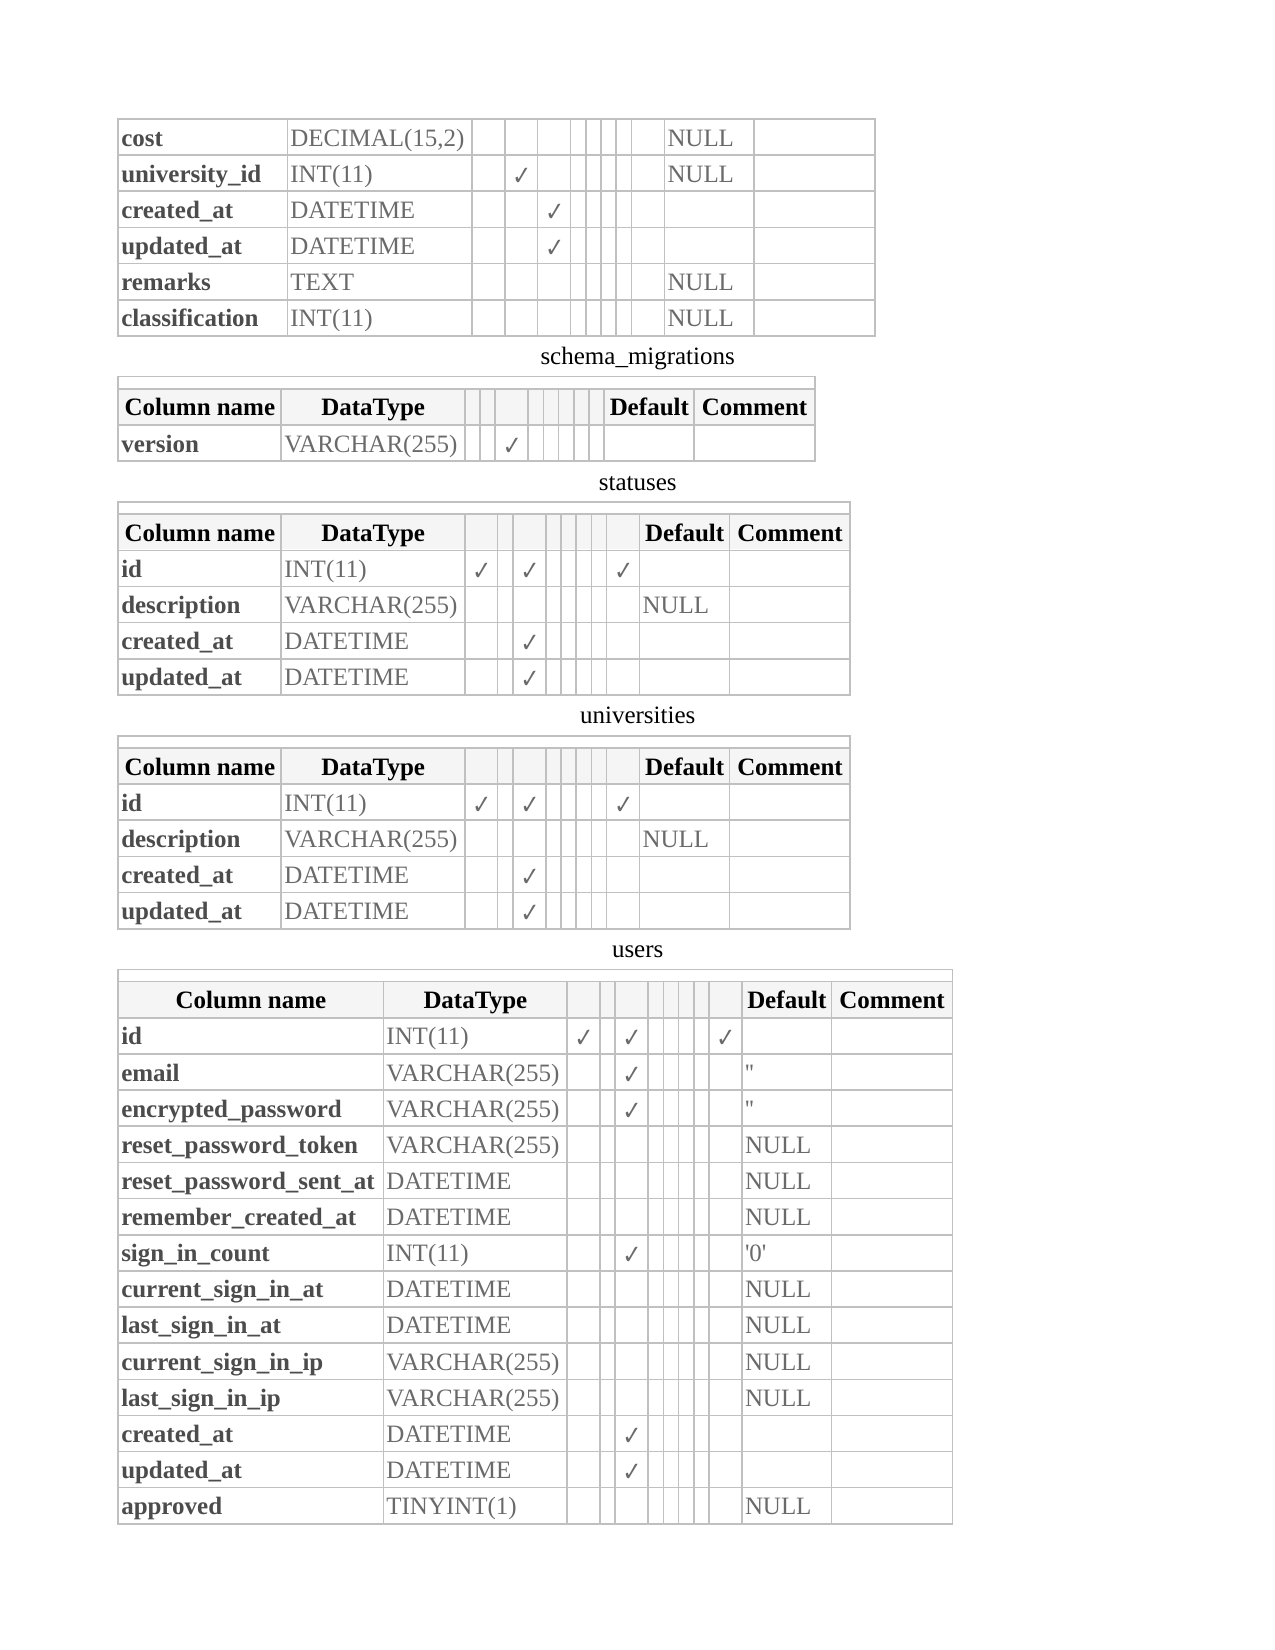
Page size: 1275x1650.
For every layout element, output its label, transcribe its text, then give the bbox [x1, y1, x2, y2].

table_cell NULL [743, 1344, 831, 1378]
table_cell [649, 1091, 663, 1125]
table_cell [832, 1488, 952, 1523]
table_cell NULL [743, 1272, 831, 1306]
table_cell last_sign_in_at [119, 1308, 383, 1342]
table_cell VARCHAR(255) [384, 1127, 566, 1162]
table_cell [562, 515, 575, 549]
table_header [119, 377, 814, 388]
table_cell NULL [743, 1199, 831, 1234]
table_cell [496, 390, 527, 424]
table_cell ✔ [616, 1019, 647, 1053]
table_cell [587, 156, 600, 190]
table_cell Column name [119, 390, 280, 424]
table_cell [605, 426, 693, 460]
table_cell [602, 301, 615, 335]
table_cell [640, 893, 729, 928]
table_cell [832, 1416, 952, 1451]
table_cell [679, 1344, 693, 1378]
table_cell [506, 120, 537, 154]
table_cell ✔ [514, 857, 545, 892]
table_cell [730, 623, 849, 658]
table_cell [832, 1380, 952, 1414]
table_cell [498, 785, 512, 819]
table_cell [649, 1055, 663, 1089]
table_cell [832, 1163, 952, 1198]
table_cell [571, 120, 585, 154]
table_cell [587, 228, 600, 263]
table_cell ✔ [514, 551, 545, 586]
table_cell NULL [743, 1308, 831, 1342]
table_cell [587, 120, 600, 154]
table_cell [602, 156, 615, 190]
table_cell [616, 1308, 647, 1342]
table_cell NULL [743, 1380, 831, 1414]
table_cell [592, 515, 606, 549]
table_cell [649, 1199, 663, 1234]
table_cell [695, 1091, 708, 1125]
table_cell [664, 1452, 678, 1487]
table_cell [679, 1380, 693, 1414]
table_cell [592, 893, 606, 928]
table_cell [547, 893, 560, 928]
table_cell [529, 390, 543, 424]
table_cell [562, 587, 575, 622]
table_cell [568, 1163, 599, 1198]
table_cell [575, 390, 588, 424]
table_cell [616, 1127, 647, 1162]
text statuses [118, 467, 1157, 495]
table_cell [710, 1308, 741, 1342]
table_cell [695, 982, 708, 1017]
table_cell [498, 893, 512, 928]
table_cell [498, 821, 512, 856]
table_cell [743, 1452, 831, 1487]
table_cell [632, 228, 664, 263]
table_cell [506, 264, 537, 299]
table_cell [679, 1127, 693, 1162]
text users [118, 934, 1157, 963]
table_cell [617, 120, 631, 154]
table_cell '0' [743, 1236, 831, 1270]
table_cell NULL [743, 1163, 831, 1198]
table_cell [695, 1199, 708, 1234]
table_cell [649, 1416, 663, 1451]
table_cell [743, 1416, 831, 1451]
table_cell [473, 264, 504, 299]
table_cell [592, 785, 606, 819]
table_cell '' [743, 1055, 831, 1089]
table_cell [571, 228, 585, 263]
table_cell [587, 192, 600, 227]
table_cell [710, 1127, 741, 1162]
table_cell [649, 1308, 663, 1342]
table_cell [832, 1272, 952, 1306]
table_cell [640, 785, 729, 819]
table_cell [607, 515, 639, 549]
table_cell [602, 192, 615, 227]
table_cell [710, 1488, 741, 1523]
table_cell ✔ [616, 1452, 647, 1487]
table_cell DataType [282, 515, 464, 549]
table_cell [577, 857, 591, 892]
table_cell [602, 264, 615, 299]
table_cell [664, 1055, 678, 1089]
table_cell [601, 1452, 614, 1487]
text schema_migrations [118, 341, 1157, 370]
table_cell [568, 1199, 599, 1234]
table_cell [664, 1199, 678, 1234]
table_cell [616, 1488, 647, 1523]
text universities [118, 700, 1157, 729]
table_cell [649, 982, 663, 1017]
table_cell [616, 1163, 647, 1198]
table_cell ✔ [514, 893, 545, 928]
table_cell [695, 1452, 708, 1487]
table_cell [664, 1236, 678, 1270]
table_cell [466, 749, 497, 783]
table_cell [473, 120, 504, 154]
table_cell [679, 1236, 693, 1270]
table_cell encrypted_password [119, 1091, 383, 1125]
table_cell [568, 982, 599, 1017]
table_cell DECIMAL(15,2) [288, 120, 471, 154]
table_cell [577, 749, 591, 783]
table_cell '' [743, 1091, 831, 1125]
table_cell [498, 587, 512, 622]
table_cell [547, 623, 560, 658]
table_cell [695, 1272, 708, 1306]
table_cell NULL [743, 1127, 831, 1162]
table_cell [695, 1055, 708, 1089]
table_cell [601, 1308, 614, 1342]
table_cell [664, 1416, 678, 1451]
table_cell [568, 1091, 599, 1125]
table_cell DATETIME [282, 623, 464, 658]
table_cell [649, 1163, 663, 1198]
table_cell [616, 1380, 647, 1414]
table_cell [616, 1344, 647, 1378]
table_cell [592, 587, 606, 622]
table_cell Default [743, 982, 831, 1017]
table_cell [679, 1055, 693, 1089]
table_cell remember_created_at [119, 1199, 383, 1234]
table_cell NULL [640, 821, 729, 856]
table_cell [607, 587, 639, 622]
table_cell [679, 1091, 693, 1125]
table_cell DATETIME [282, 857, 464, 892]
table_cell [577, 587, 591, 622]
table_cell [568, 1380, 599, 1414]
table_cell [664, 1163, 678, 1198]
table_cell [710, 1091, 741, 1125]
table_cell last_sign_in_ip [119, 1380, 383, 1414]
table_cell ✔ [607, 785, 639, 819]
table_cell [730, 587, 849, 622]
table_cell DataType [384, 982, 566, 1017]
table_cell INT(11) [282, 785, 464, 819]
table_cell Comment [695, 390, 814, 424]
table_cell [695, 1380, 708, 1414]
table_cell [544, 426, 558, 460]
table_cell [832, 1127, 952, 1162]
table_cell [568, 1272, 599, 1306]
table_cell [649, 1380, 663, 1414]
table_cell ✔ [506, 156, 537, 190]
table_cell [664, 982, 678, 1017]
table_cell [559, 426, 573, 460]
table_cell VARCHAR(255) [384, 1344, 566, 1378]
table_cell DATETIME [384, 1163, 566, 1198]
table_cell [587, 264, 600, 299]
table_cell [710, 1236, 741, 1270]
table_cell [538, 120, 570, 154]
table_cell [649, 1344, 663, 1378]
table_cell TEXT [288, 264, 471, 299]
table_cell [832, 1236, 952, 1270]
table_cell [607, 749, 639, 783]
table_cell [710, 1452, 741, 1487]
table_cell [679, 982, 693, 1017]
table_cell [601, 1199, 614, 1234]
table_cell VARCHAR(255) [282, 426, 464, 460]
table_cell ✔ [466, 785, 497, 819]
table_cell [695, 1308, 708, 1342]
table_cell [547, 857, 560, 892]
table_cell [755, 156, 874, 190]
table_cell [695, 1127, 708, 1162]
table_cell [601, 1380, 614, 1414]
table_cell [640, 857, 729, 892]
table_cell [710, 1272, 741, 1306]
table_cell updated_at [119, 660, 280, 694]
table_cell [664, 1380, 678, 1414]
table_cell [710, 1344, 741, 1378]
table_cell [571, 156, 585, 190]
table_cell [755, 301, 874, 335]
table_cell [590, 426, 603, 460]
table_cell [466, 623, 497, 658]
table_cell [710, 1199, 741, 1234]
table_cell [743, 1019, 831, 1053]
table_cell created_at [119, 857, 280, 892]
table_cell created_at [119, 192, 287, 227]
table_cell created_at [119, 1416, 383, 1451]
table_cell [710, 1055, 741, 1089]
table_header [119, 737, 849, 747]
table_cell [664, 1272, 678, 1306]
table_cell [506, 192, 537, 227]
table_cell INT(11) [288, 301, 471, 335]
table_cell [473, 156, 504, 190]
table_cell [832, 1308, 952, 1342]
table_cell ✔ [514, 785, 545, 819]
table_cell [695, 426, 814, 460]
table_cell Comment [730, 749, 849, 783]
table_cell [568, 1344, 599, 1378]
table_cell [529, 426, 543, 460]
table_cell [562, 857, 575, 892]
table_cell [695, 1416, 708, 1451]
table_cell updated_at [119, 228, 287, 263]
table_cell [730, 857, 849, 892]
table_cell [466, 660, 497, 694]
table_cell Default [640, 749, 729, 783]
table_cell [547, 551, 560, 586]
table_cell Comment [832, 982, 952, 1017]
table_cell [562, 749, 575, 783]
table_cell [466, 426, 479, 460]
table_cell ✔ [496, 426, 527, 460]
table_cell ✔ [616, 1091, 647, 1125]
table_cell [514, 587, 545, 622]
table_cell ✔ [568, 1019, 599, 1053]
table_cell [607, 660, 639, 694]
table_cell current_sign_in_at [119, 1272, 383, 1306]
table_cell id [119, 785, 280, 819]
table_cell [498, 857, 512, 892]
table_cell [592, 749, 606, 783]
table_cell university_id [119, 156, 287, 190]
table_cell [695, 1236, 708, 1270]
table_cell DATETIME [288, 228, 471, 263]
table_cell [832, 1019, 952, 1053]
table_cell [601, 1488, 614, 1523]
table_cell classification [119, 301, 287, 335]
table_cell [466, 893, 497, 928]
table_cell [514, 749, 545, 783]
table_cell remarks [119, 264, 287, 299]
table_cell [730, 785, 849, 819]
table_cell VARCHAR(255) [282, 821, 464, 856]
table_cell [649, 1019, 663, 1053]
table_cell [695, 1344, 708, 1378]
table_cell [498, 623, 512, 658]
table_cell [498, 660, 512, 694]
table_cell version [119, 426, 280, 460]
table_cell [679, 1272, 693, 1306]
table_cell [587, 301, 600, 335]
table_cell [664, 1344, 678, 1378]
table_cell [616, 1199, 647, 1234]
table_cell [640, 551, 729, 586]
table_cell updated_at [119, 1452, 383, 1487]
table_cell ✔ [616, 1236, 647, 1270]
table_cell [679, 1416, 693, 1451]
table_cell [601, 1127, 614, 1162]
table_cell DATETIME [282, 893, 464, 928]
table_cell [607, 857, 639, 892]
table_cell [664, 1091, 678, 1125]
table_cell DATETIME [384, 1272, 566, 1306]
table_cell [649, 1452, 663, 1487]
table_cell [547, 587, 560, 622]
table_cell Column name [119, 749, 280, 783]
table_cell [695, 1488, 708, 1523]
table_cell [832, 1452, 952, 1487]
table_cell ✔ [616, 1416, 647, 1451]
table_cell [568, 1127, 599, 1162]
table_cell Column name [119, 515, 280, 549]
table_cell [562, 551, 575, 586]
table_cell [632, 301, 664, 335]
table_cell [632, 264, 664, 299]
table_cell NULL [665, 156, 753, 190]
table_cell sign_in_count [119, 1236, 383, 1270]
table_cell [562, 893, 575, 928]
table_cell [832, 1091, 952, 1125]
table_cell approved [119, 1488, 383, 1523]
table_cell [710, 982, 741, 1017]
table_cell id [119, 551, 280, 586]
table_cell [571, 264, 585, 299]
table_cell [590, 390, 603, 424]
table_cell [710, 1416, 741, 1451]
table_cell [544, 390, 558, 424]
table_cell [710, 1163, 741, 1198]
table_cell [577, 551, 591, 586]
table_cell [617, 228, 631, 263]
table_cell [575, 426, 588, 460]
table_cell updated_at [119, 893, 280, 928]
table_cell [568, 1236, 599, 1270]
table_cell [664, 1127, 678, 1162]
table_cell [559, 390, 573, 424]
table_cell [617, 156, 631, 190]
table_cell [607, 821, 639, 856]
table_cell [665, 192, 753, 227]
table_cell [730, 893, 849, 928]
table_cell [547, 660, 560, 694]
table_cell created_at [119, 623, 280, 658]
table_cell current_sign_in_ip [119, 1344, 383, 1378]
table_cell id [119, 1019, 383, 1053]
table_cell [547, 749, 560, 783]
table_cell DATETIME [384, 1308, 566, 1342]
table_cell [498, 551, 512, 586]
table_cell [601, 1019, 614, 1053]
table_cell INT(11) [384, 1019, 566, 1053]
table_cell [632, 156, 664, 190]
table_cell [679, 1163, 693, 1198]
table_cell [466, 857, 497, 892]
table_cell INT(11) [384, 1236, 566, 1270]
table_cell ✔ [616, 1055, 647, 1089]
table_cell ✔ [514, 660, 545, 694]
table_cell [616, 982, 647, 1017]
table_cell ✔ [538, 192, 570, 227]
table_cell VARCHAR(255) [282, 587, 464, 622]
table_cell [498, 515, 512, 549]
table_cell [601, 1055, 614, 1089]
table_cell [755, 192, 874, 227]
table_cell [607, 623, 639, 658]
table_cell [562, 785, 575, 819]
table_header [119, 503, 849, 513]
table_cell ✔ [514, 623, 545, 658]
table_cell ✔ [466, 551, 497, 586]
table_cell [514, 515, 545, 549]
table_cell [592, 623, 606, 658]
table_cell [473, 192, 504, 227]
table_cell [664, 1488, 678, 1523]
table_cell [506, 301, 537, 335]
table_cell [577, 660, 591, 694]
table_cell [649, 1272, 663, 1306]
table_cell [498, 749, 512, 783]
table_cell Default [640, 515, 729, 549]
table_cell NULL [640, 587, 729, 622]
table_cell [616, 1272, 647, 1306]
table_cell [466, 821, 497, 856]
table_cell cost [119, 120, 287, 154]
table_cell description [119, 587, 280, 622]
table_cell [562, 821, 575, 856]
table_cell [601, 1416, 614, 1451]
table_cell [649, 1236, 663, 1270]
table_cell [577, 893, 591, 928]
table_cell NULL [665, 301, 753, 335]
table_cell [679, 1452, 693, 1487]
table_cell DATETIME [282, 660, 464, 694]
table_cell [601, 1163, 614, 1198]
table_cell [538, 301, 570, 335]
table_cell [602, 120, 615, 154]
table_cell [571, 301, 585, 335]
table_cell [592, 551, 606, 586]
table_cell [577, 515, 591, 549]
table_cell [602, 228, 615, 263]
table_cell [547, 785, 560, 819]
table_cell [466, 390, 479, 424]
table_cell [538, 264, 570, 299]
table_cell [601, 1344, 614, 1378]
table_cell [695, 1163, 708, 1198]
table_cell [568, 1416, 599, 1451]
table_cell email [119, 1055, 383, 1089]
table_cell [466, 515, 497, 549]
table_cell [473, 228, 504, 263]
table_cell reset_password_sent_at [119, 1163, 383, 1198]
table_cell [601, 1272, 614, 1306]
table_cell INT(11) [288, 156, 471, 190]
table_cell [547, 821, 560, 856]
table_cell TINYINT(1) [384, 1488, 566, 1523]
table_cell [832, 1199, 952, 1234]
table_cell [568, 1308, 599, 1342]
table_cell [730, 551, 849, 586]
table_cell [679, 1019, 693, 1053]
table_cell [547, 515, 560, 549]
table_cell [664, 1019, 678, 1053]
table_header [119, 970, 952, 981]
table_cell [617, 192, 631, 227]
table_cell [730, 821, 849, 856]
table_cell [649, 1127, 663, 1162]
table_cell DATETIME [384, 1416, 566, 1451]
table_cell ✔ [538, 228, 570, 263]
table_cell DataType [282, 390, 464, 424]
table_cell DATETIME [384, 1199, 566, 1234]
table_cell DATETIME [288, 192, 471, 227]
table_cell [640, 660, 729, 694]
table_cell [466, 587, 497, 622]
table_cell [664, 1308, 678, 1342]
table_cell [514, 821, 545, 856]
table_cell [577, 785, 591, 819]
table_cell [679, 1488, 693, 1523]
table_cell NULL [743, 1488, 831, 1523]
table_cell Column name [119, 982, 383, 1017]
table_cell [571, 192, 585, 227]
table_cell VARCHAR(255) [384, 1380, 566, 1414]
table_cell [832, 1344, 952, 1378]
table_cell [695, 1019, 708, 1053]
table_cell [568, 1055, 599, 1089]
table_cell ✔ [710, 1019, 741, 1053]
table_cell DataType [282, 749, 464, 783]
table_cell Comment [730, 515, 849, 549]
table_cell [730, 660, 849, 694]
table_cell [601, 982, 614, 1017]
table_cell [640, 623, 729, 658]
table_cell [601, 1236, 614, 1270]
table_cell [562, 660, 575, 694]
table_cell Default [605, 390, 693, 424]
table_cell NULL [665, 120, 753, 154]
table_cell [601, 1091, 614, 1125]
table_cell [568, 1488, 599, 1523]
table_cell NULL [665, 264, 753, 299]
table_cell [617, 301, 631, 335]
table_cell [755, 228, 874, 263]
table_cell [632, 192, 664, 227]
table_cell [506, 228, 537, 263]
table_cell [679, 1308, 693, 1342]
table_cell reset_password_token [119, 1127, 383, 1162]
table_cell [755, 264, 874, 299]
table_cell [665, 228, 753, 263]
table_cell [592, 660, 606, 694]
table_cell [577, 821, 591, 856]
table_cell description [119, 821, 280, 856]
table_cell [592, 821, 606, 856]
table_cell VARCHAR(255) [384, 1055, 566, 1089]
table_cell [617, 264, 631, 299]
table_cell INT(11) [282, 551, 464, 586]
table_cell [568, 1452, 599, 1487]
table_cell [562, 623, 575, 658]
table_cell [679, 1199, 693, 1234]
table_cell [473, 301, 504, 335]
table_cell [481, 426, 494, 460]
table_cell [755, 120, 874, 154]
table_cell [710, 1380, 741, 1414]
table_cell [632, 120, 664, 154]
table_cell [577, 623, 591, 658]
table_cell VARCHAR(255) [384, 1091, 566, 1125]
table_cell [649, 1488, 663, 1523]
table_cell [592, 857, 606, 892]
table_cell [607, 893, 639, 928]
table_cell [832, 1055, 952, 1089]
table_cell DATETIME [384, 1452, 566, 1487]
table_cell [538, 156, 570, 190]
table_cell ✔ [607, 551, 639, 586]
table_cell [481, 390, 494, 424]
